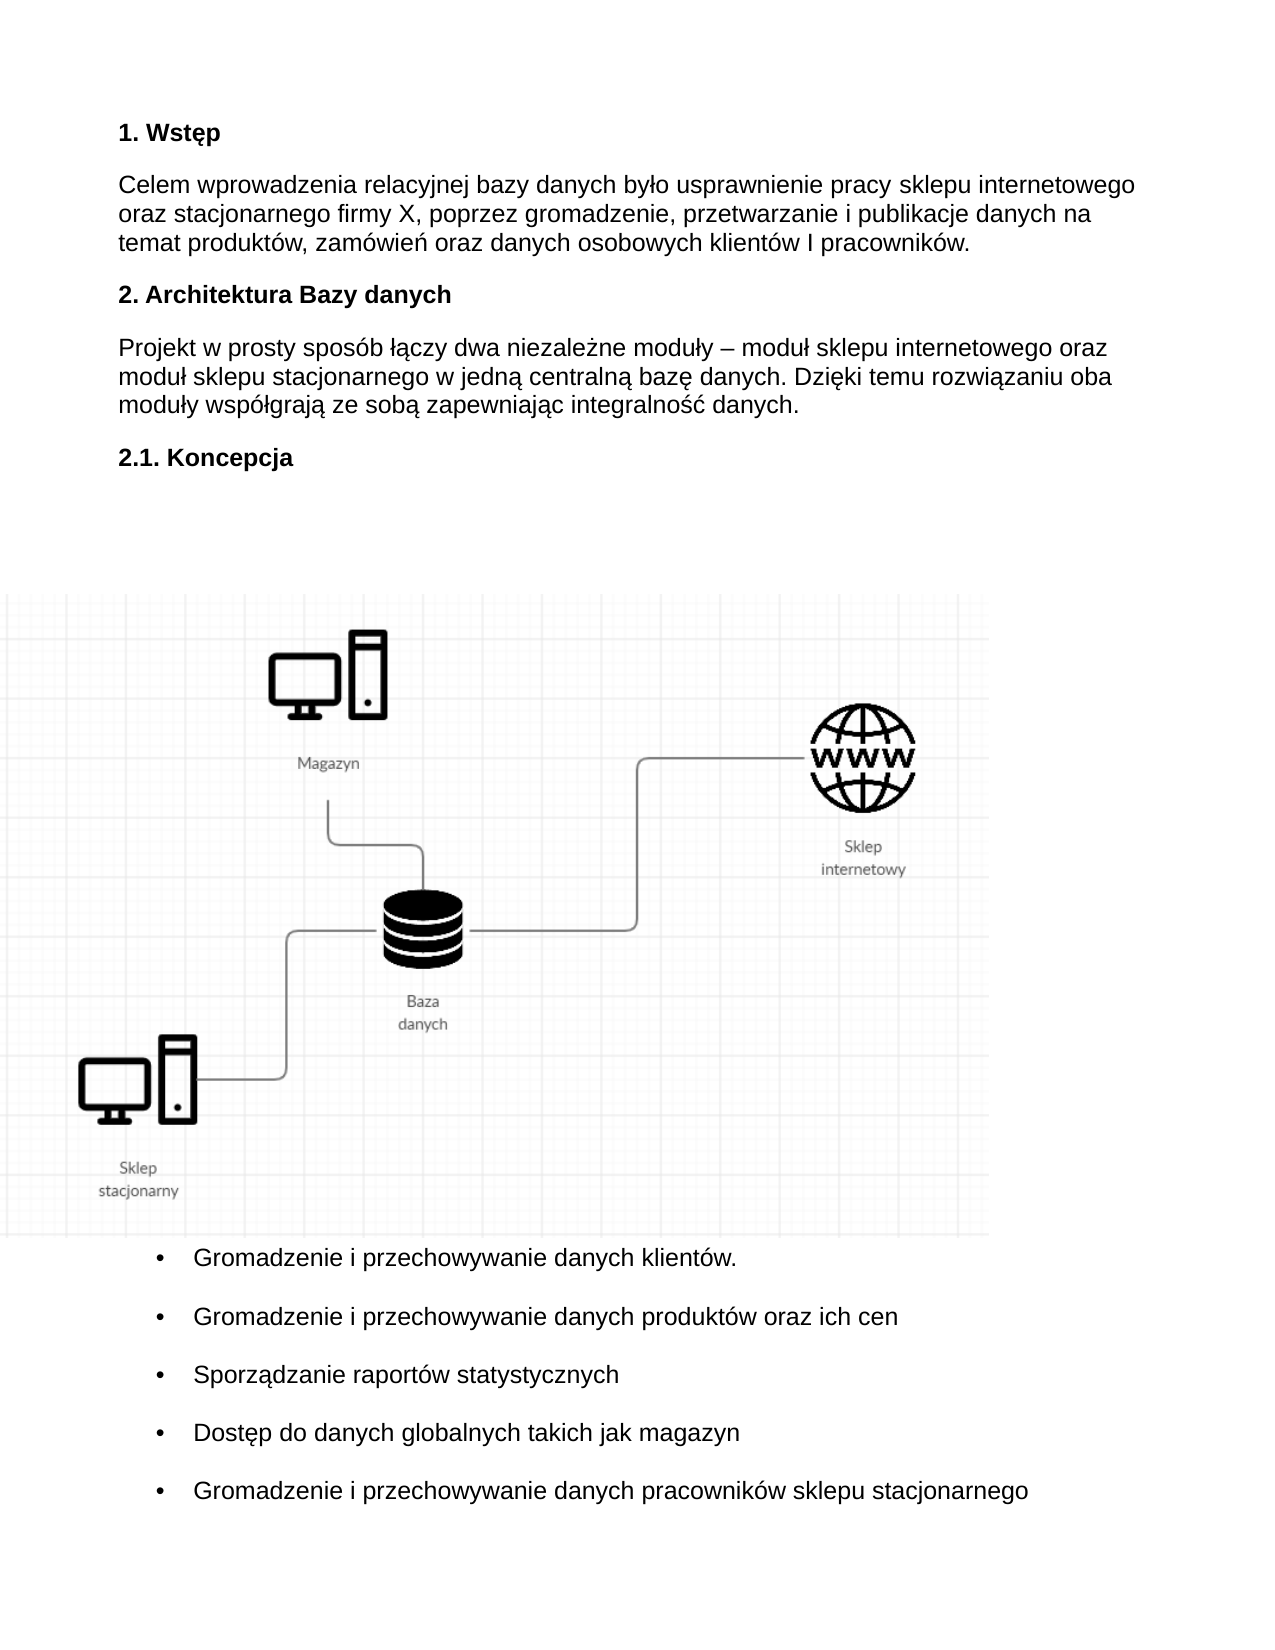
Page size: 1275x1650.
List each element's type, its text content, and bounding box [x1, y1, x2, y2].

text 2.1. Koncepcja [118, 443, 1157, 471]
list Dostęp do danych globalnych takich jak magazyn [156, 1418, 1157, 1447]
text Celem wprowadzenia relacyjnej bazy danych było usprawnienie pracy sklepu internetowego oraz stacjonarnego firmy X, poprzez gromadzenie, przetwarzanie i publikacje danych na temat produktów, zamówień oraz danych osobowych klientów I pracowników. [118, 171, 1157, 257]
text 2.2 Sklep stacjonarny [989, 1185, 1157, 1214]
picture [0, 594, 989, 1238]
list Gromadzenie i przechowywanie danych pracowników sklepu stacjonarnego [156, 1476, 1157, 1505]
list Gromadzenie i przechowywanie danych klientów. [156, 1243, 1157, 1272]
text Projekt w prosty sposób łączy dwa niezależne moduły – moduł sklepu internetowego oraz moduł sklepu stacjonarnego w jedną centralną bazę danych. Dzięki temu rozwiązaniu oba moduły współgrają ze sobą zapewniając integralność danych. [118, 333, 1157, 419]
list Sporządzanie raportów statystycznych [156, 1360, 1157, 1388]
text 2. Architektura Bazy danych [118, 280, 1157, 309]
text 1. Wstęp [118, 118, 1157, 147]
list Gromadzenie i przechowywanie danych produktów oraz ich cen [156, 1302, 1157, 1330]
